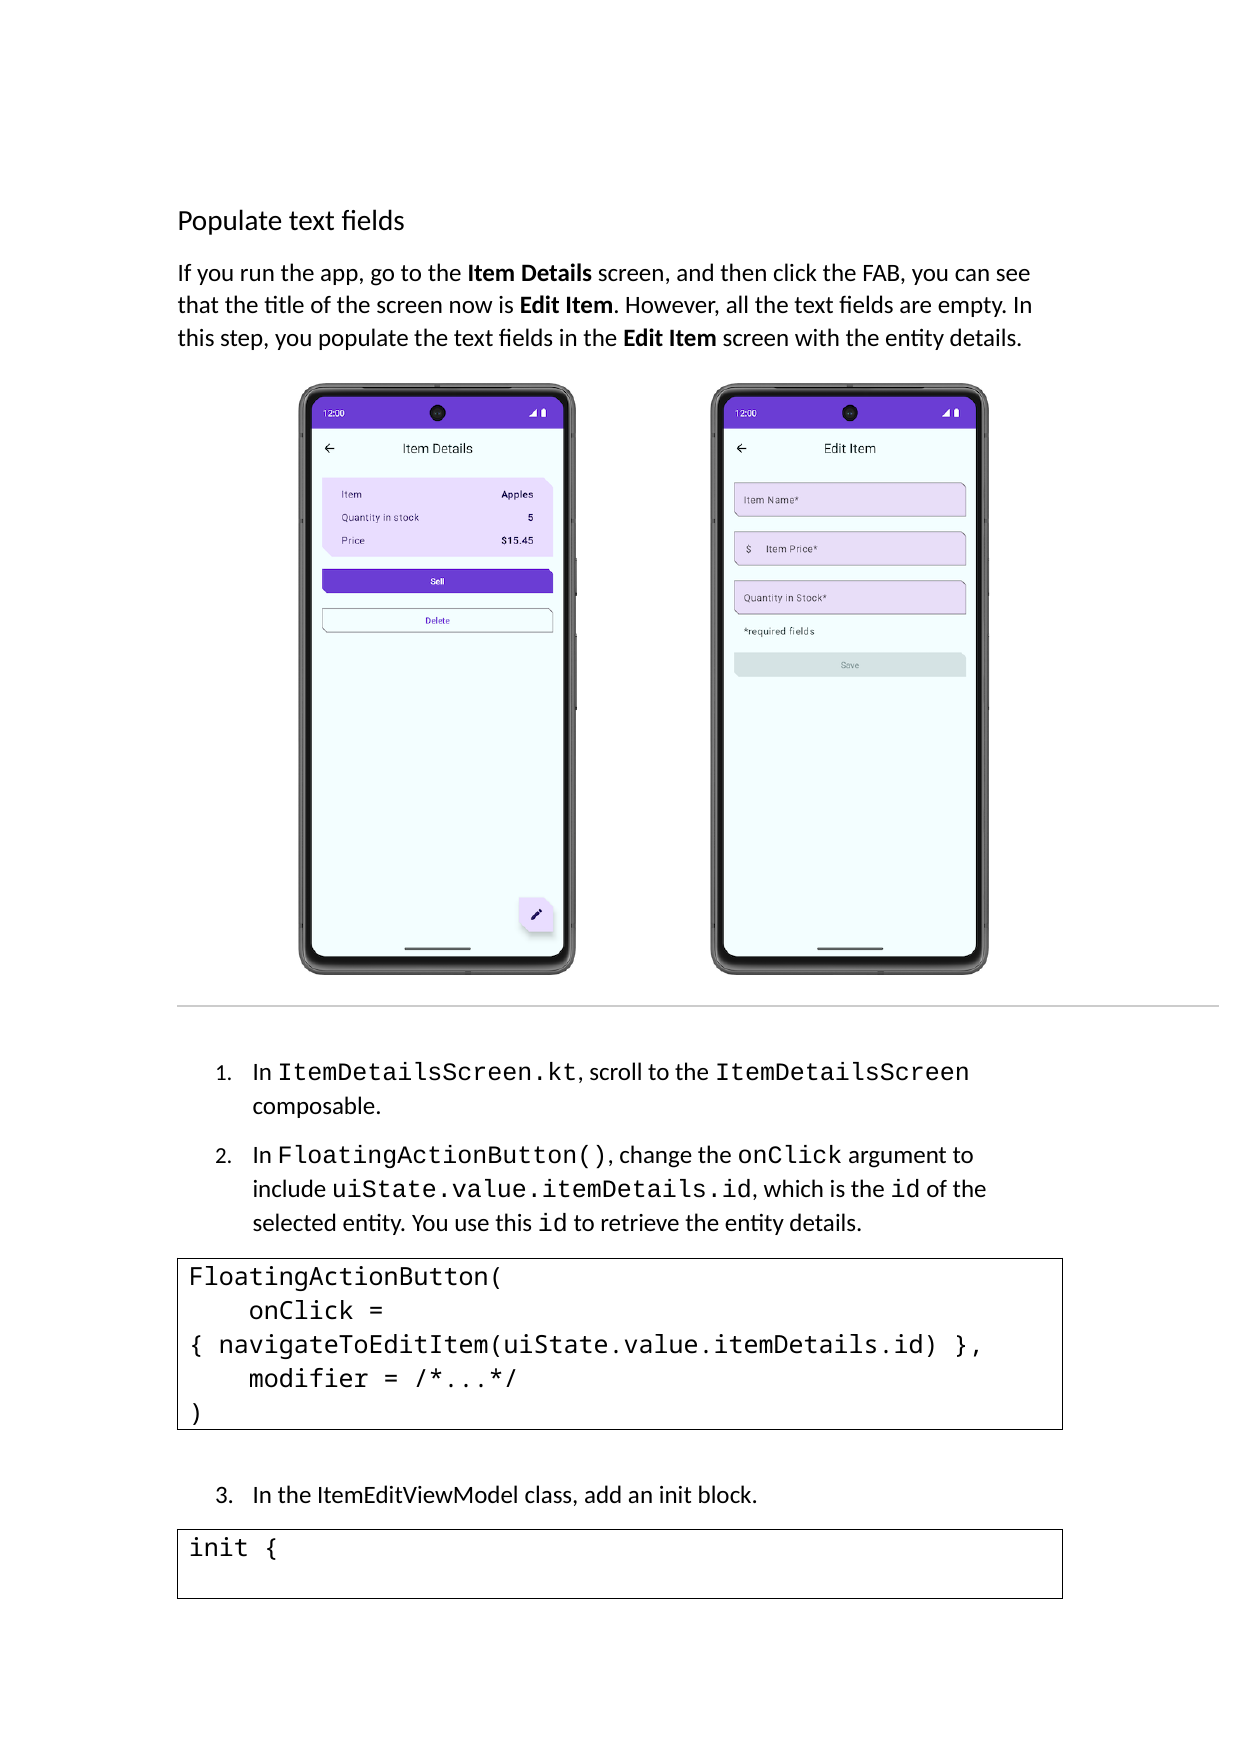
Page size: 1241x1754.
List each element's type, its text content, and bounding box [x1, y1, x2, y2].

list In ItemDetailsScreen.kt, scroll to the ItemDetailsScreen composable. [215, 1056, 1063, 1121]
text If you run the app, go to the Item Details screen, and then click the FAB, you can see that the title of the screen now is Edit Item. However, all the text fields are empty. In this step, you populate the text fields in the Edit Item screen with the entity details. [177, 257, 1063, 353]
table_header init { [178, 1530, 1062, 1598]
table_header [698, 371, 1219, 1005]
list In the ItemEditViewModel class, add an init block. [215, 1479, 1063, 1510]
table_header [177, 371, 698, 1005]
text Populate text fields [177, 202, 1063, 238]
table_header FloatingActionButton( onClick = { navigateToEditItem(uiState.value.itemDetails.id) }, modifier = /*...*/ ) [178, 1259, 1062, 1429]
list In FloatingActionButton(), change the onClick argument to include uiState.value.itemDetails.id, which is the id of the selected entity. You use this id to retrieve the entity details. [215, 1139, 1063, 1239]
